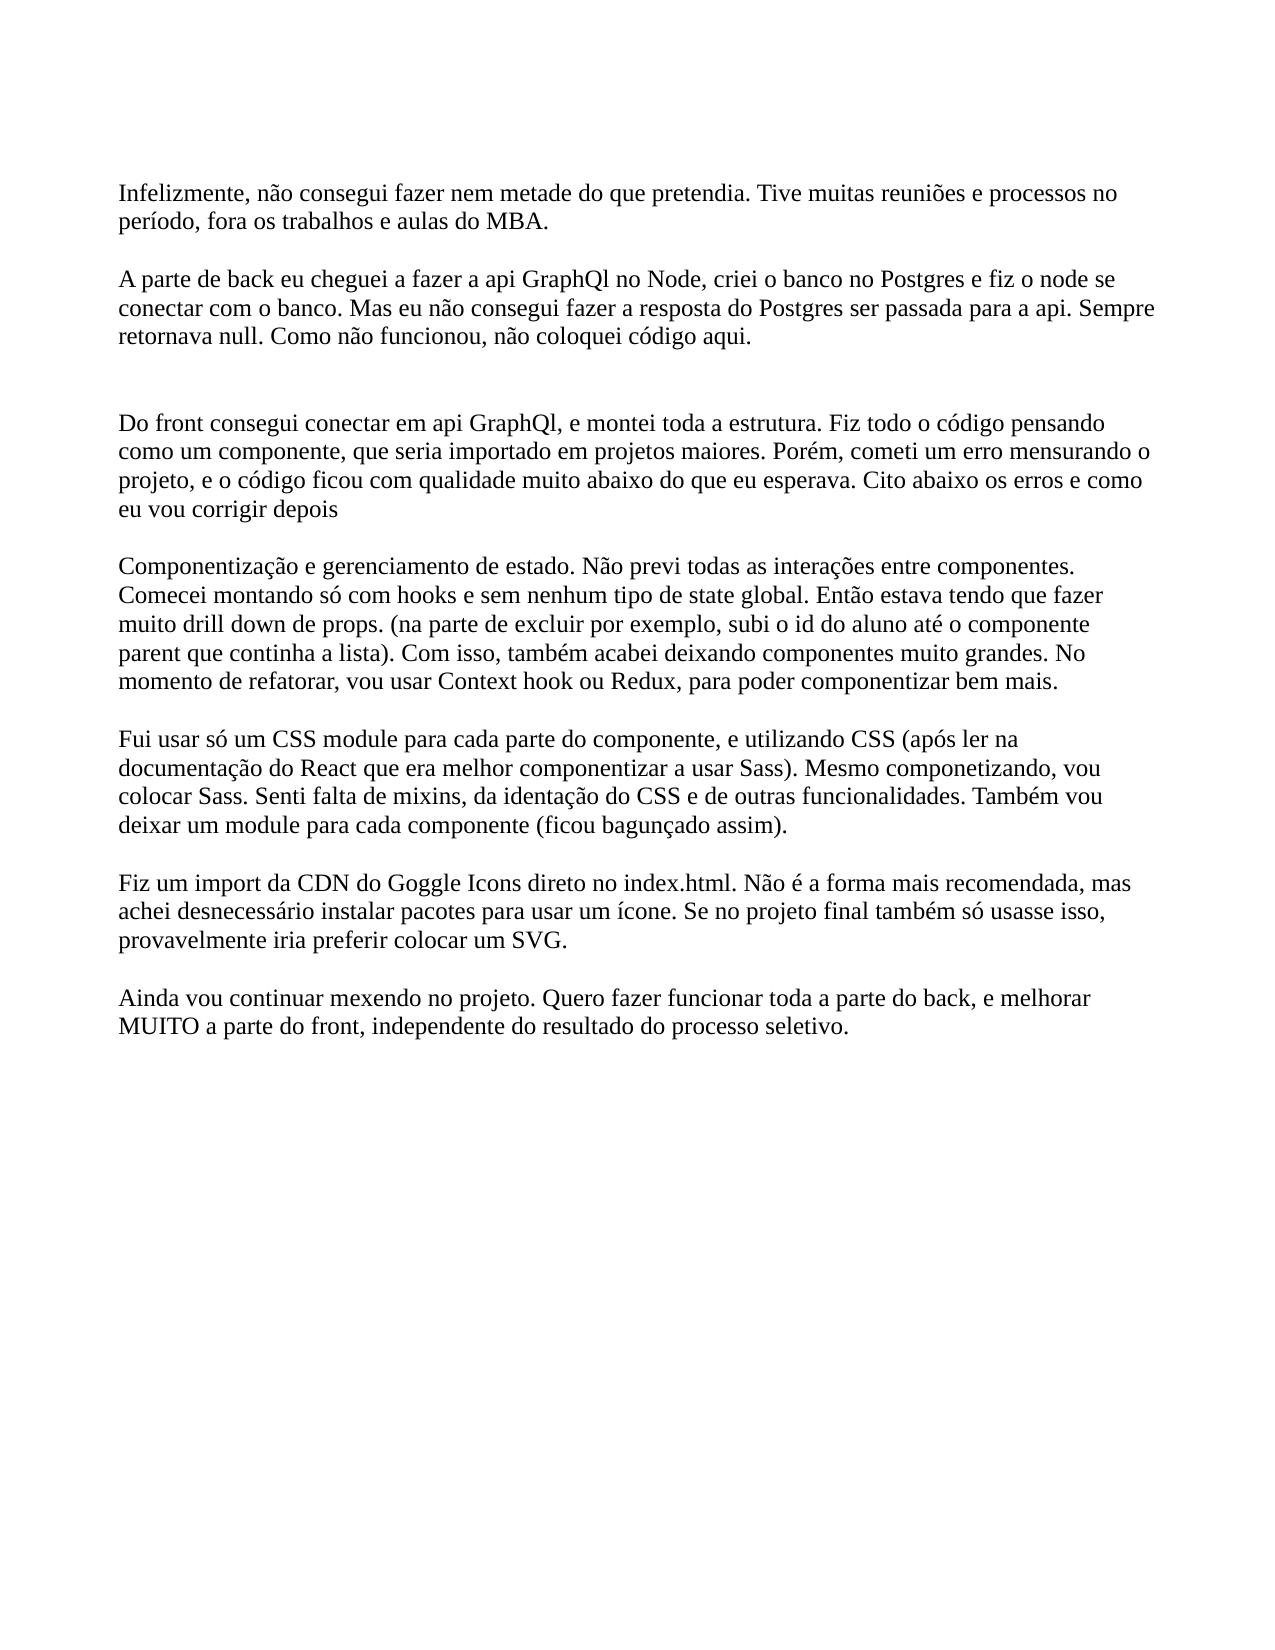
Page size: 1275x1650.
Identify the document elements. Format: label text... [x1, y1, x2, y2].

text Fui usar só um CSS module para cada parte do componente, e utilizando CSS (após ler na documentação do React que era melhor componentizar a usar Sass). Mesmo componetizando, vou colocar Sass. Senti falta de mixins, da identação do CSS e de outras funcionalidades. Também vou deixar um module para cada componente (ficou bagunçado assim). [118, 724, 1157, 839]
text Ainda vou continuar mexendo no projeto. Quero fazer funcionar toda a parte do back, e melhorar MUITO a parte do front, independente do resultado do processo seletivo. [118, 983, 1157, 1040]
text Do front consegui conectar em api GraphQl, e montei toda a estrutura. Fiz todo o código pensando como um componente, que seria importado em projetos maiores. Porém, cometi um erro mensurando o projeto, e o código ficou com qualidade muito abaixo do que eu esperava. Cito abaixo os erros e como eu vou corrigir depois [118, 408, 1157, 523]
text Infelizmente, não consegui fazer nem metade do que pretendia. Tive muitas reuniões e processos no período, fora os trabalhos e aulas do MBA. [118, 178, 1157, 235]
text Fiz um import da CDN do Goggle Icons direto no index.html. Não é a forma mais recomendada, mas achei desnecessário instalar pacotes para usar um ícone. Se no projeto final também só usasse isso, provavelmente iria preferir colocar um SVG. [118, 868, 1157, 954]
text A parte de back eu cheguei a fazer a api GraphQl no Node, criei o banco no Postgres e fiz o node se conectar com o banco. Mas eu não consegui fazer a resposta do Postgres ser passada para a api. Sempre retornava null. Como não funcionou, não coloquei código aqui. [118, 264, 1157, 350]
text Componentização e gerenciamento de estado. Não previ todas as interações entre componentes. Comecei montando só com hooks e sem nenhum tipo de state global. Então estava tendo que fazer muito drill down de props. (na parte de excluir por exemplo, subi o id do aluno até o componente parent que continha a lista). Com isso, também acabei deixando componentes muito grandes. No momento de refatorar, vou usar Context hook ou Redux, para poder componentizar bem mais. [118, 551, 1157, 695]
